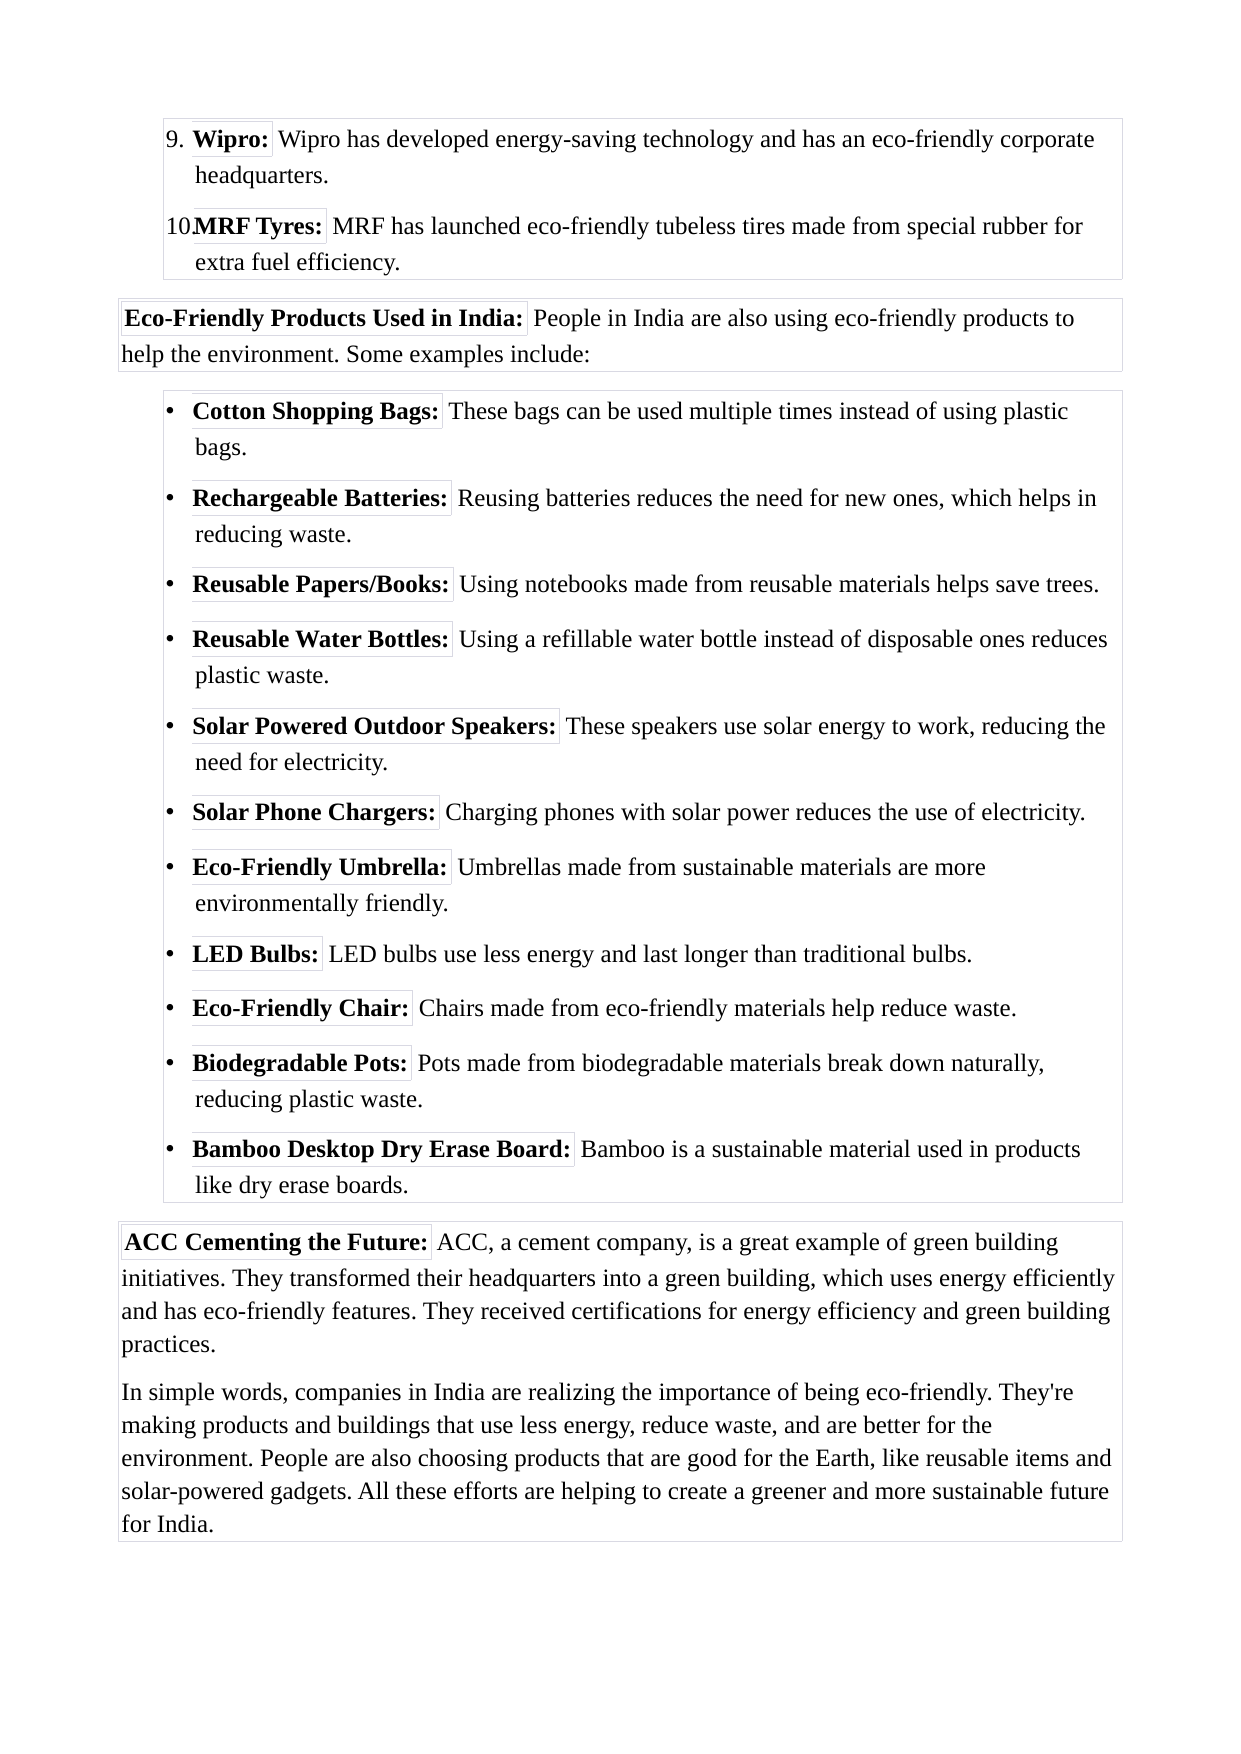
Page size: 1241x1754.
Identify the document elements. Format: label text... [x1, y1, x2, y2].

list Reusable Water Bottles: Using a refillable water bottle instead of disposable ones reduces plastic waste. [164, 618, 1122, 689]
list Reusable Papers/Books: Using notebooks made from reusable materials helps save trees. [164, 563, 1122, 601]
list MRF Tyres: MRF has launched eco-friendly tubeless tires made from special rubber for extra fuel efficiency. [164, 205, 1122, 279]
list Solar Powered Outdoor Speakers: These speakers use solar energy to work, reducing the need for electricity. [164, 705, 1122, 776]
text Eco-Friendly Products Used in India: People in India are also using eco-friendly products to help the environment. Some examples include: [119, 299, 1122, 371]
list Eco-Friendly Umbrella: Umbrellas made from sustainable materials are more environmentally friendly. [164, 846, 1122, 917]
list Cotton Shopping Bags: These bags can be used multiple times instead of using plastic bags. [164, 391, 1122, 461]
list Biodegradable Pots: Pots made from biodegradable materials break down naturally, reducing plastic waste. [164, 1042, 1122, 1113]
text In simple words, companies in India are realizing the importance of being eco-friendly. They're making products and buildings that use less energy, reduce waste, and are better for the environment. People are also choosing products that are good for the Earth, like reusable items and solar-powered gadgets. All these efforts are helping to create a greener and more sustainable future for India. [119, 1374, 1122, 1541]
text ACC Cementing the Future: ACC, a cement company, is a great example of green building initiatives. They transformed their headquarters into a green building, which uses energy efficiently and has eco-friendly features. They received certifications for energy efficiency and green building practices. [119, 1222, 1122, 1358]
list Rechargeable Batteries: Reusing batteries reduces the need for new ones, which helps in reducing waste. [164, 477, 1122, 548]
list LED Bulbs: LED bulbs use less energy and last longer than traditional bulbs. [164, 933, 1122, 971]
list Wipro: Wipro has developed energy-saving technology and has an eco-friendly corporate headquarters. [164, 119, 1122, 189]
list Bamboo Desktop Dry Erase Board: Bamboo is a sustainable material used in products like dry erase boards. [164, 1128, 1122, 1202]
list Eco-Friendly Chair: Chairs made from eco-friendly materials help reduce waste. [164, 987, 1122, 1025]
list Solar Phone Chargers: Charging phones with solar power reduces the use of electricity. [164, 791, 1122, 829]
